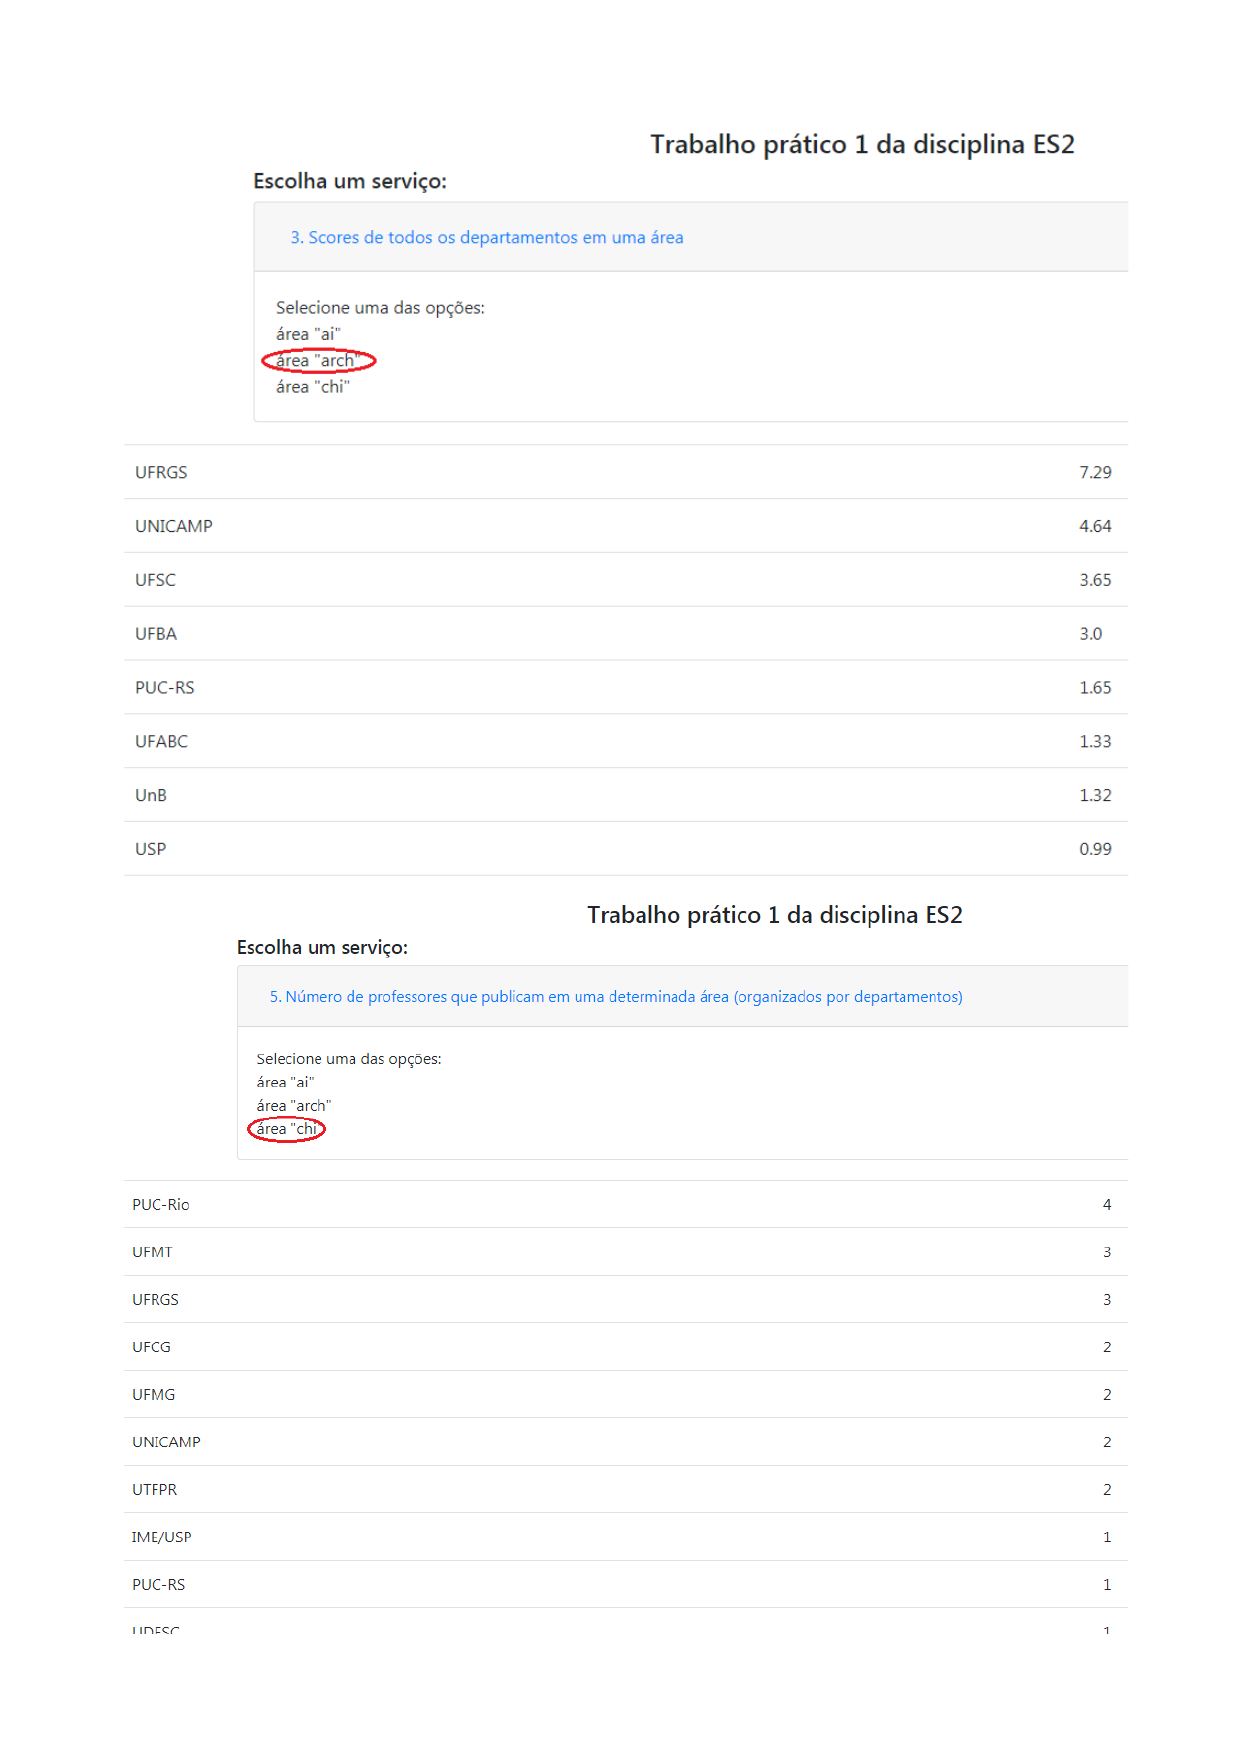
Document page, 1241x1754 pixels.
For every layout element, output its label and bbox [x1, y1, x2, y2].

picture [124, 117, 1129, 1634]
